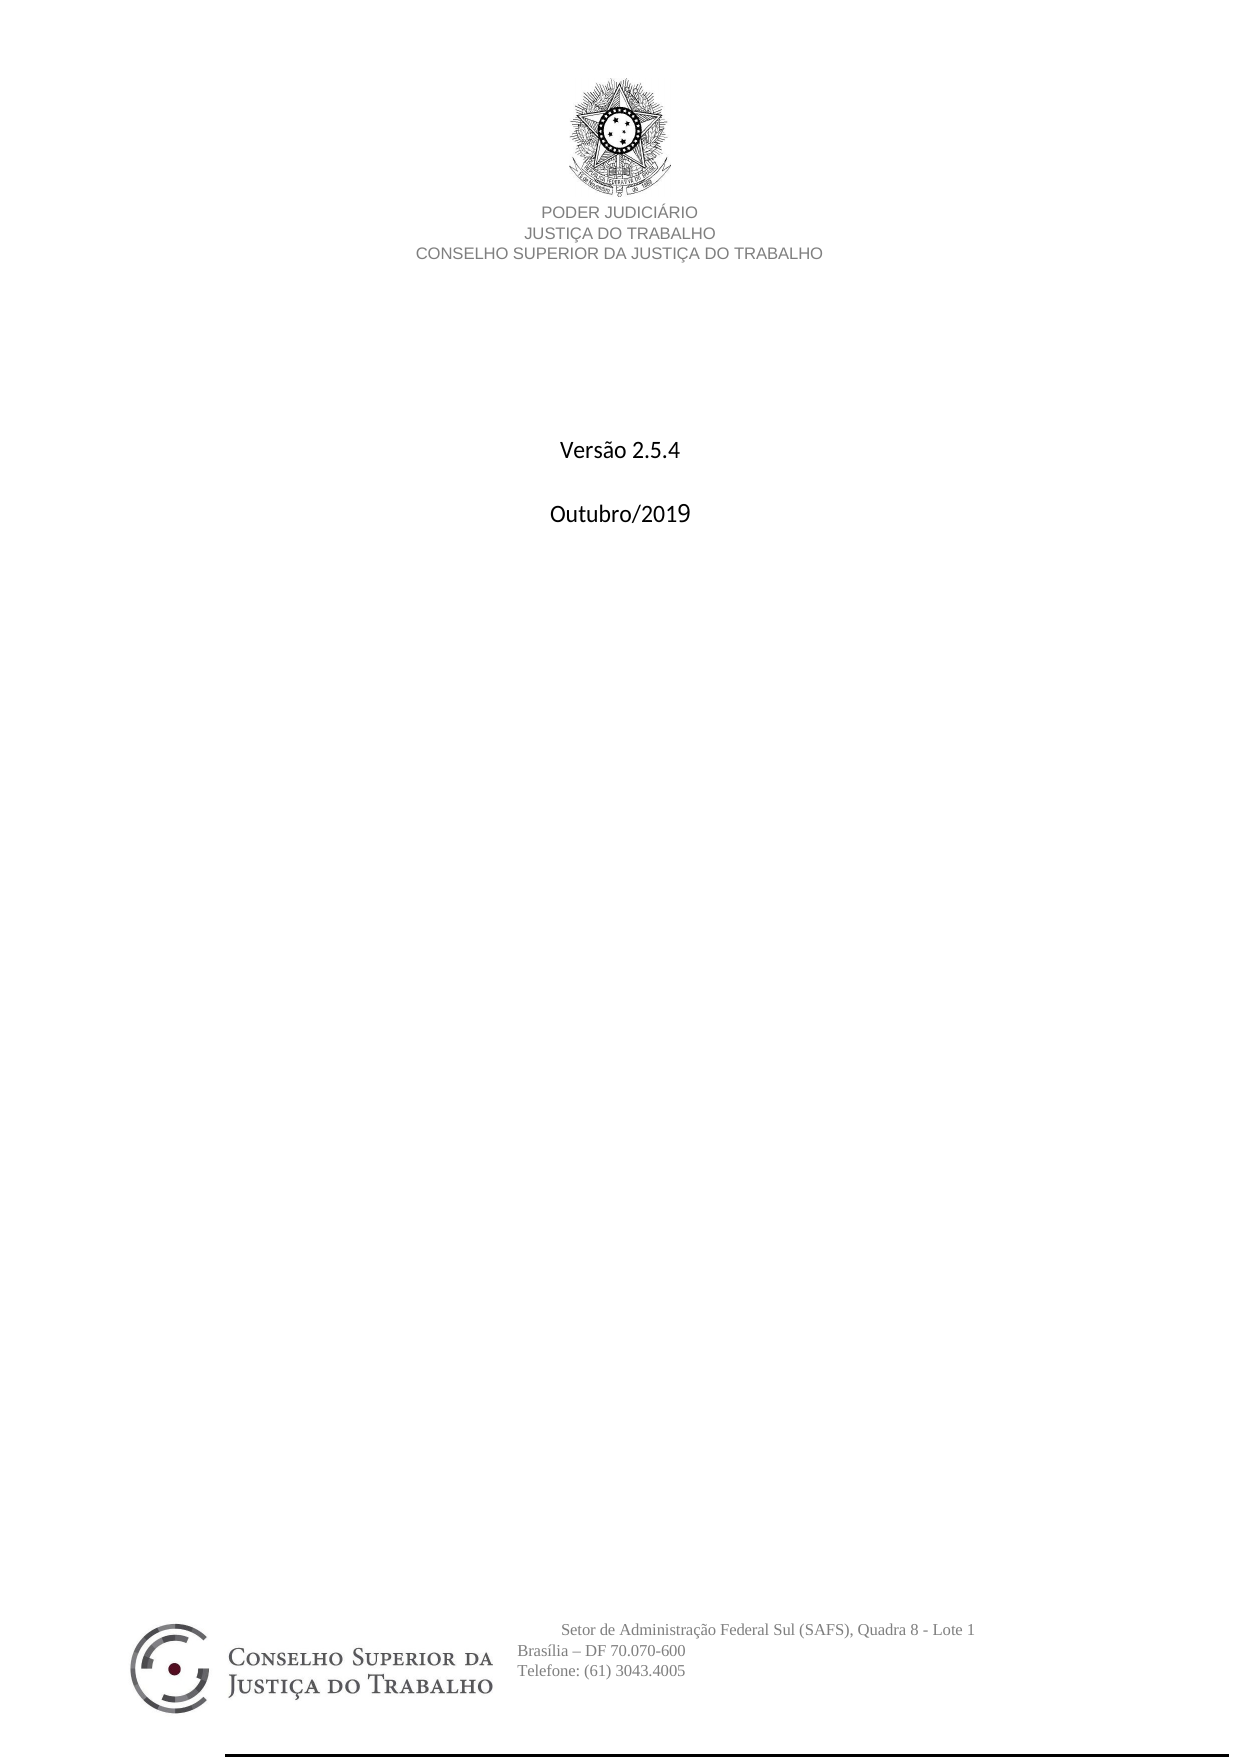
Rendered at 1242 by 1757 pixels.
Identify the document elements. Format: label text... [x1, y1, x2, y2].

text Versão 2.5.4 Outubro/2019 [546, 434, 694, 530]
